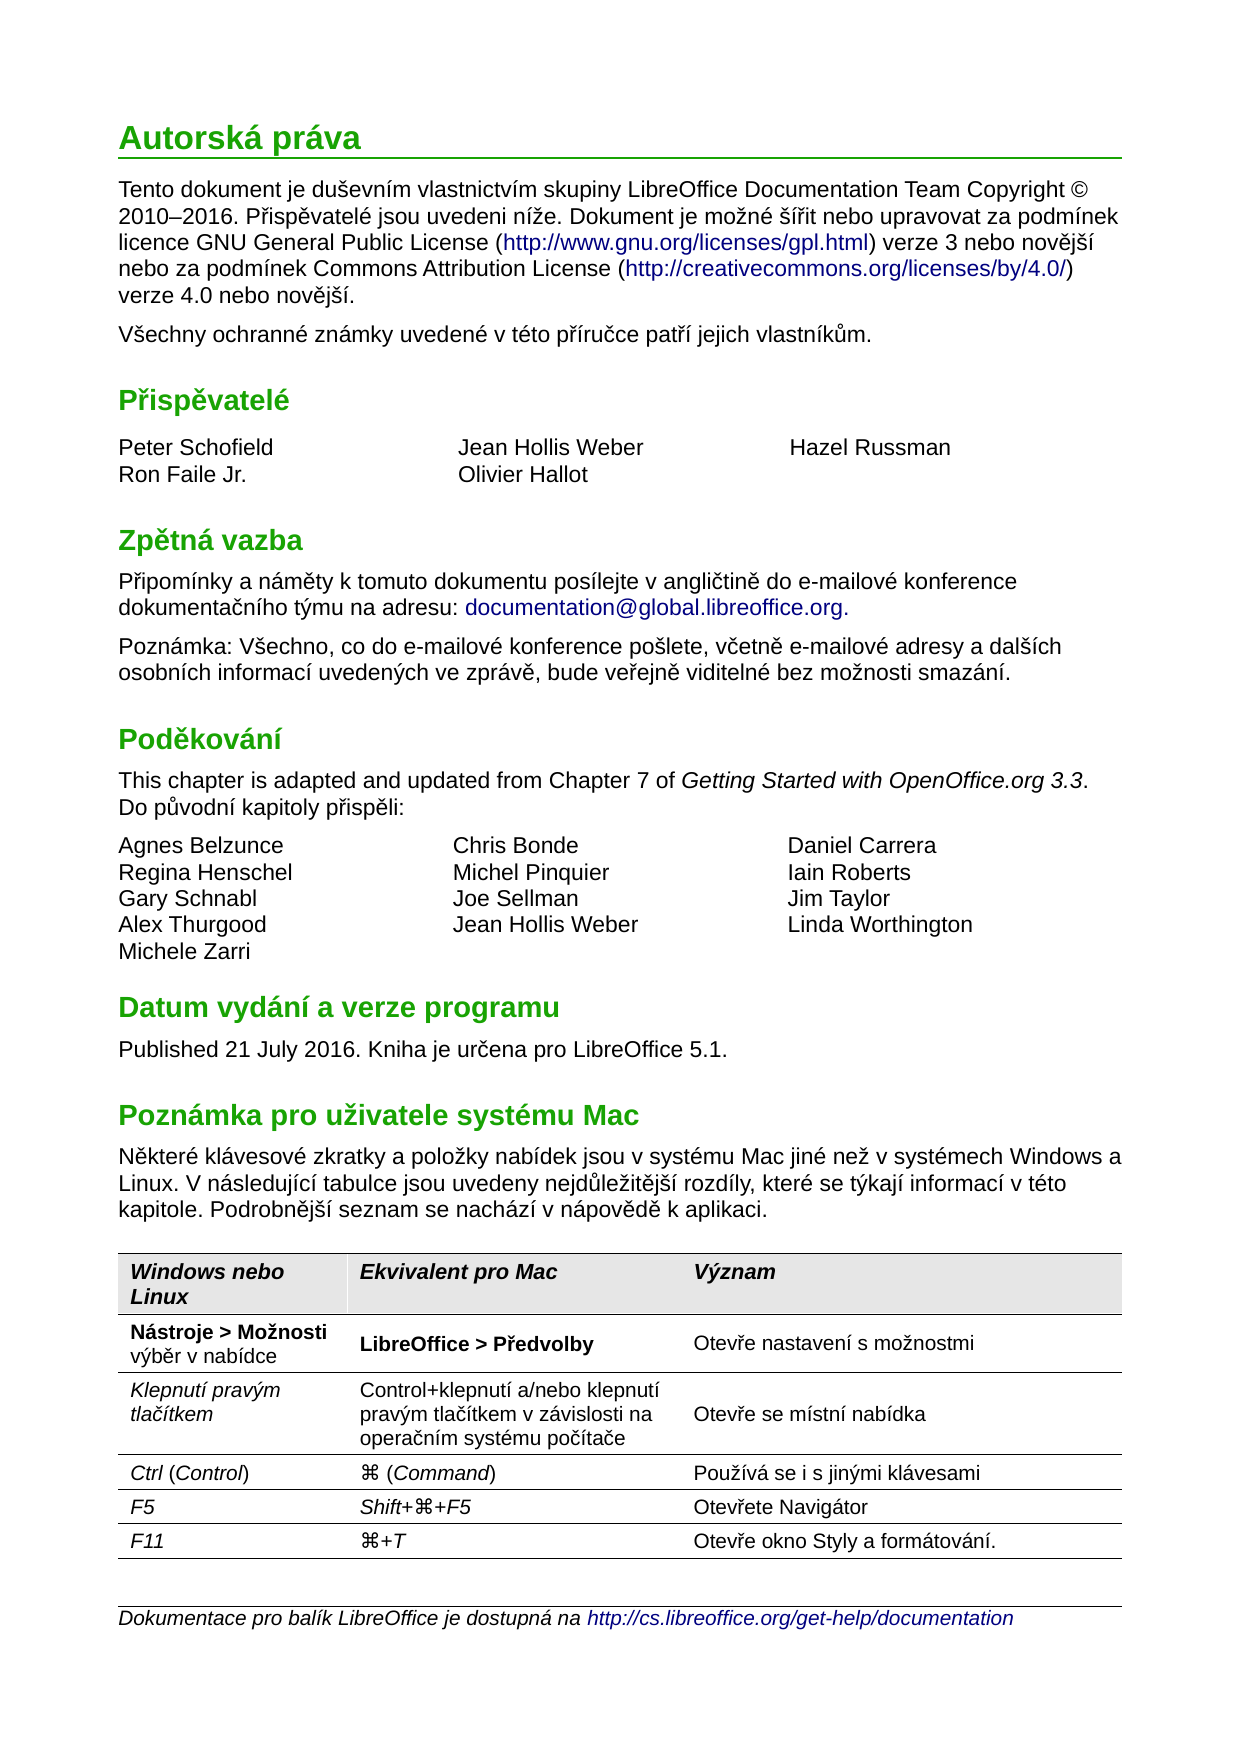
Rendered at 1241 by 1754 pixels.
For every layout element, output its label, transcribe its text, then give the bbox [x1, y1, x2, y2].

table_cell Linda Worthington [788, 911, 1122, 938]
table_cell Otevře okno Styly a formátování. [681, 1524, 1122, 1558]
table_cell Michele Zarri [118, 938, 453, 967]
table_cell Otevře nastavení s možnostmi [681, 1315, 1122, 1372]
table_cell [788, 938, 1122, 967]
table_header Daniel Carrera [788, 833, 1122, 859]
subtitle Poznámka pro uživatele systému Mac [118, 1098, 1122, 1132]
table_header Agnes Belzunce [118, 833, 453, 859]
table_cell Otevře se místní nabídka [681, 1373, 1122, 1454]
subtitle Autorská práva [118, 118, 1122, 157]
table_cell Michel Pinquier [453, 859, 787, 885]
table_cell Gary Schnabl [118, 885, 453, 911]
table_cell Regina Henschel [118, 859, 453, 885]
table_cell Klepnutí pravým tlačítkem [118, 1373, 347, 1454]
table_cell Iain Roberts [788, 859, 1122, 885]
table_cell [453, 938, 787, 967]
table_header Windows nebo Linux [118, 1254, 347, 1313]
subtitle Zpětná vazba [118, 522, 1122, 556]
table_cell ⌘+T [348, 1524, 681, 1558]
table_cell Olivier Hallot [458, 461, 789, 487]
table_header Hazel Russman [789, 434, 1122, 461]
table_cell Joe Sellman [453, 885, 787, 911]
table_cell Používá se i s jinými klávesami [681, 1455, 1122, 1489]
table_cell Control+klepnutí a/nebo klepnutí pravým tlačítkem v závislosti na operačním systému počítače [348, 1373, 681, 1454]
text Poznámka: Všechno, co do e-mailové konference pošlete, včetně e-mailové adresy a dalších osobních informací uvedených ve zprávě, bude veřejně viditelné bez možnosti smazání. [118, 633, 1122, 686]
text Některé klávesové zkratky a položky nabídek jsou v systému Mac jiné než v systémech Windows a Linux. V následující tabulce jsou uvedeny nejdůležitější rozdíly, které se týkají informací v této kapitole. Podrobnější seznam se nachází v nápovědě k aplikaci. [118, 1143, 1122, 1222]
table_header Ekvivalent pro Mac [348, 1254, 681, 1313]
table_cell Jim Taylor [788, 885, 1122, 911]
table_header Jean Hollis Weber [458, 434, 789, 461]
table_cell Nástroje > Možnosti výběr v nabídce [118, 1315, 347, 1372]
subtitle Přispěvatelé [118, 383, 1122, 417]
subtitle Datum vydání a verze programu [118, 990, 1122, 1024]
table_header Chris Bonde [453, 833, 787, 859]
text This chapter is adapted and updated from Chapter 7 of Getting Started with OpenOffice.org 3.3. Do původní kapitoly přispěli: [118, 767, 1122, 820]
subtitle Poděkování [118, 722, 1122, 755]
table_cell LibreOffice > Předvolby [348, 1315, 681, 1372]
table_cell Otevřete Navigátor [681, 1490, 1122, 1523]
table_cell Jean Hollis Weber [453, 911, 787, 938]
text Published 21 July 2016. Kniha je určena pro LibreOffice 5.1. [118, 1036, 1122, 1062]
table_cell Ron Faile Jr. [118, 461, 458, 487]
table_cell F5 [118, 1490, 347, 1523]
text Tento dokument je duševním vlastnictvím skupiny LibreOffice Documentation Team Copyright © 2010–2016. Přispěvatelé jsou uvedeni níže. Dokument je možné šířit nebo upravovat za podmínek licence GNU General Public License (http://www.gnu.org/licenses/gpl.html) verze 3 nebo novější nebo za podmínek Commons Attribution License (http://creativecommons.org/licenses/by/4.0/) verze 4.0 nebo novější. [118, 176, 1122, 308]
table_header Význam [681, 1254, 1122, 1313]
table_header Peter Schofield [118, 434, 458, 461]
table_cell Ctrl (Control) [118, 1455, 347, 1489]
table_cell [789, 461, 1122, 487]
text Připomínky a náměty k tomuto dokumentu posílejte v angličtině do e-mailové konference dokumentačního týmu na adresu: documentation@global.libreoffice.org. [118, 568, 1122, 621]
table_cell ⌘ (Command) [348, 1455, 681, 1489]
table_cell Alex Thurgood [118, 911, 453, 938]
table_cell Shift+⌘+F5 [348, 1490, 681, 1523]
table_cell F11 [118, 1524, 347, 1558]
text Všechny ochranné známky uvedené v této příručce patří jejich vlastníkům. [118, 321, 1122, 347]
